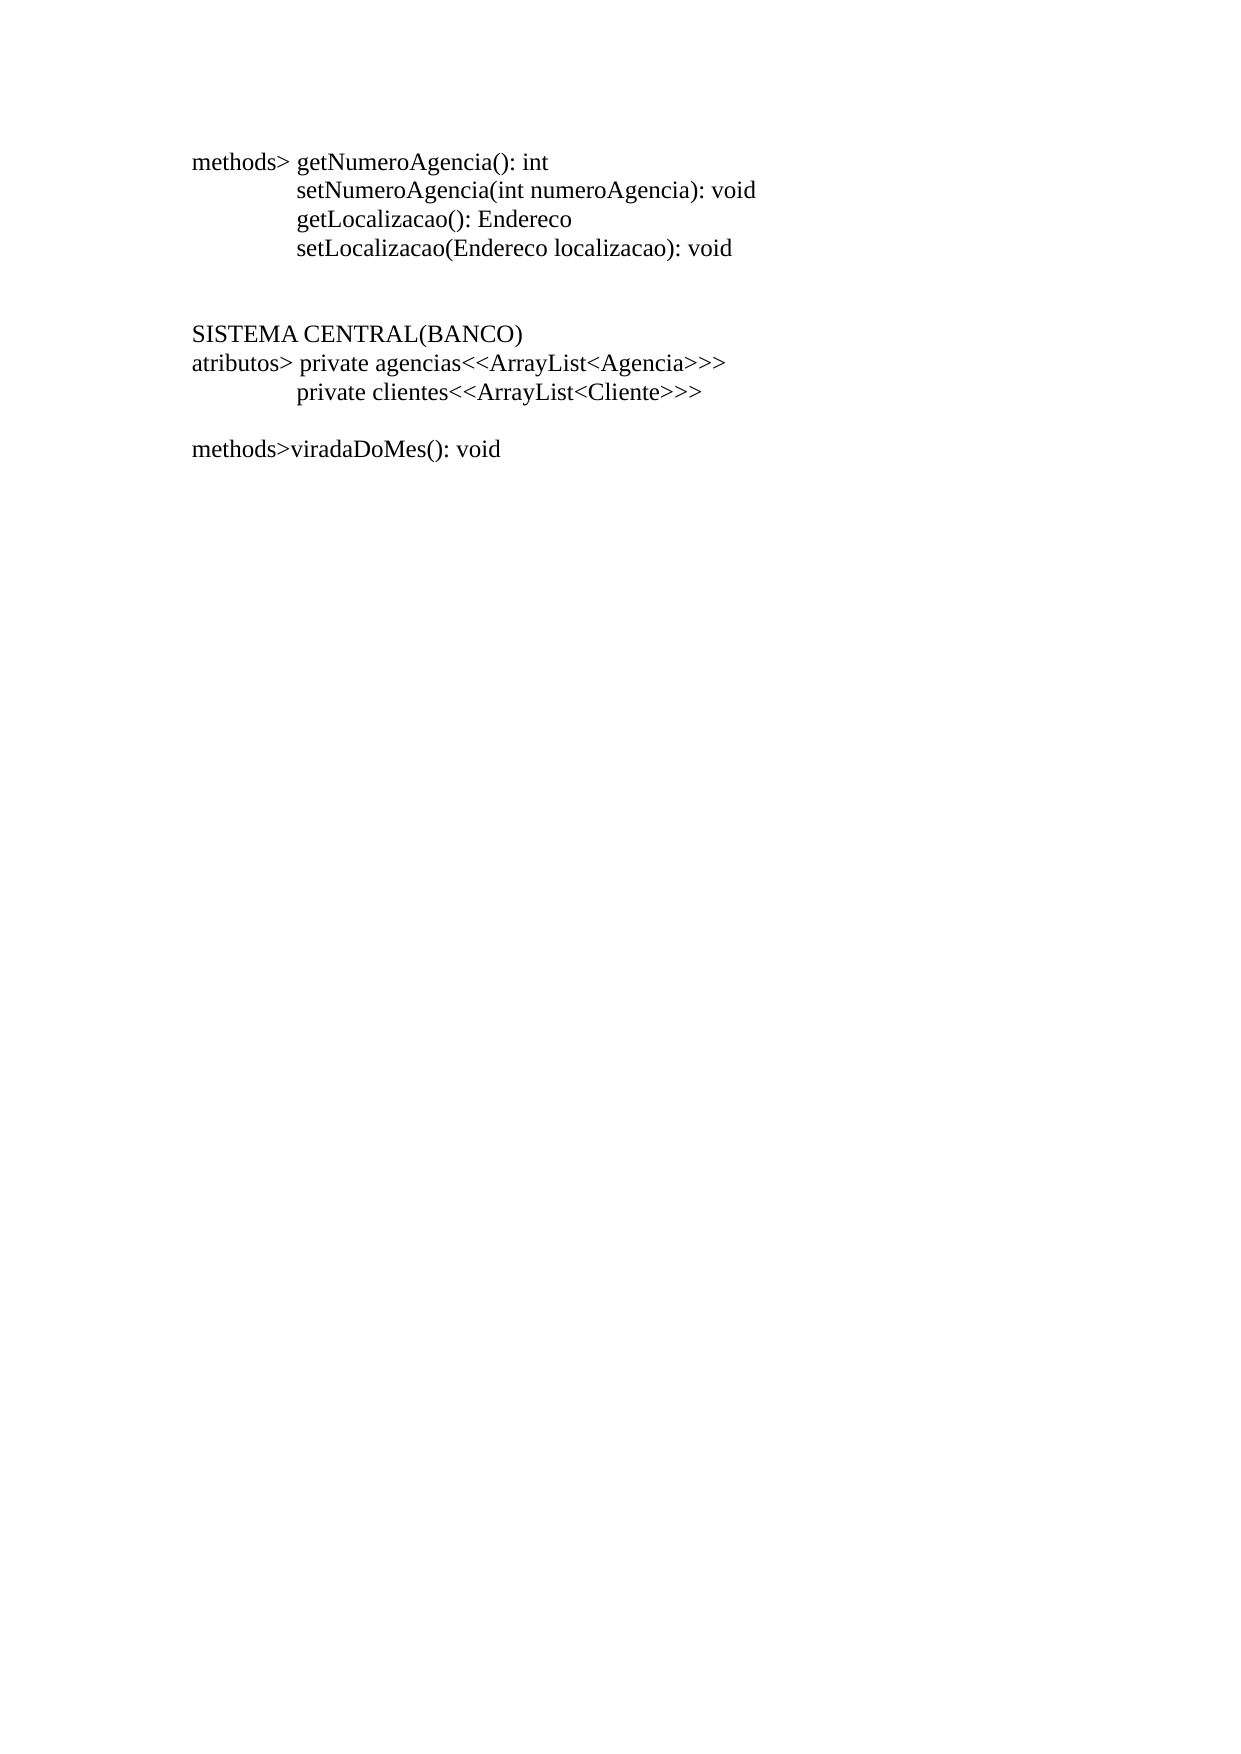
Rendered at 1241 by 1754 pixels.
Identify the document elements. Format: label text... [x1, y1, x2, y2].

text setLocalizacao(Endereco localizacao): void [118, 233, 1122, 262]
text methods>viradaDoMes(): void [118, 434, 1122, 463]
text private clientes<<ArrayList<Cliente>>> [118, 377, 1122, 406]
text methods> getNumeroAgencia(): int [118, 147, 1122, 176]
text getLocalizacao(): Endereco [118, 204, 1122, 233]
text atributos> private agencias<<ArrayList<Agencia>>> [118, 348, 1122, 377]
text setNumeroAgencia(int numeroAgencia): void [118, 176, 1122, 204]
text SISTEMA CENTRAL(BANCO) [118, 319, 1122, 348]
